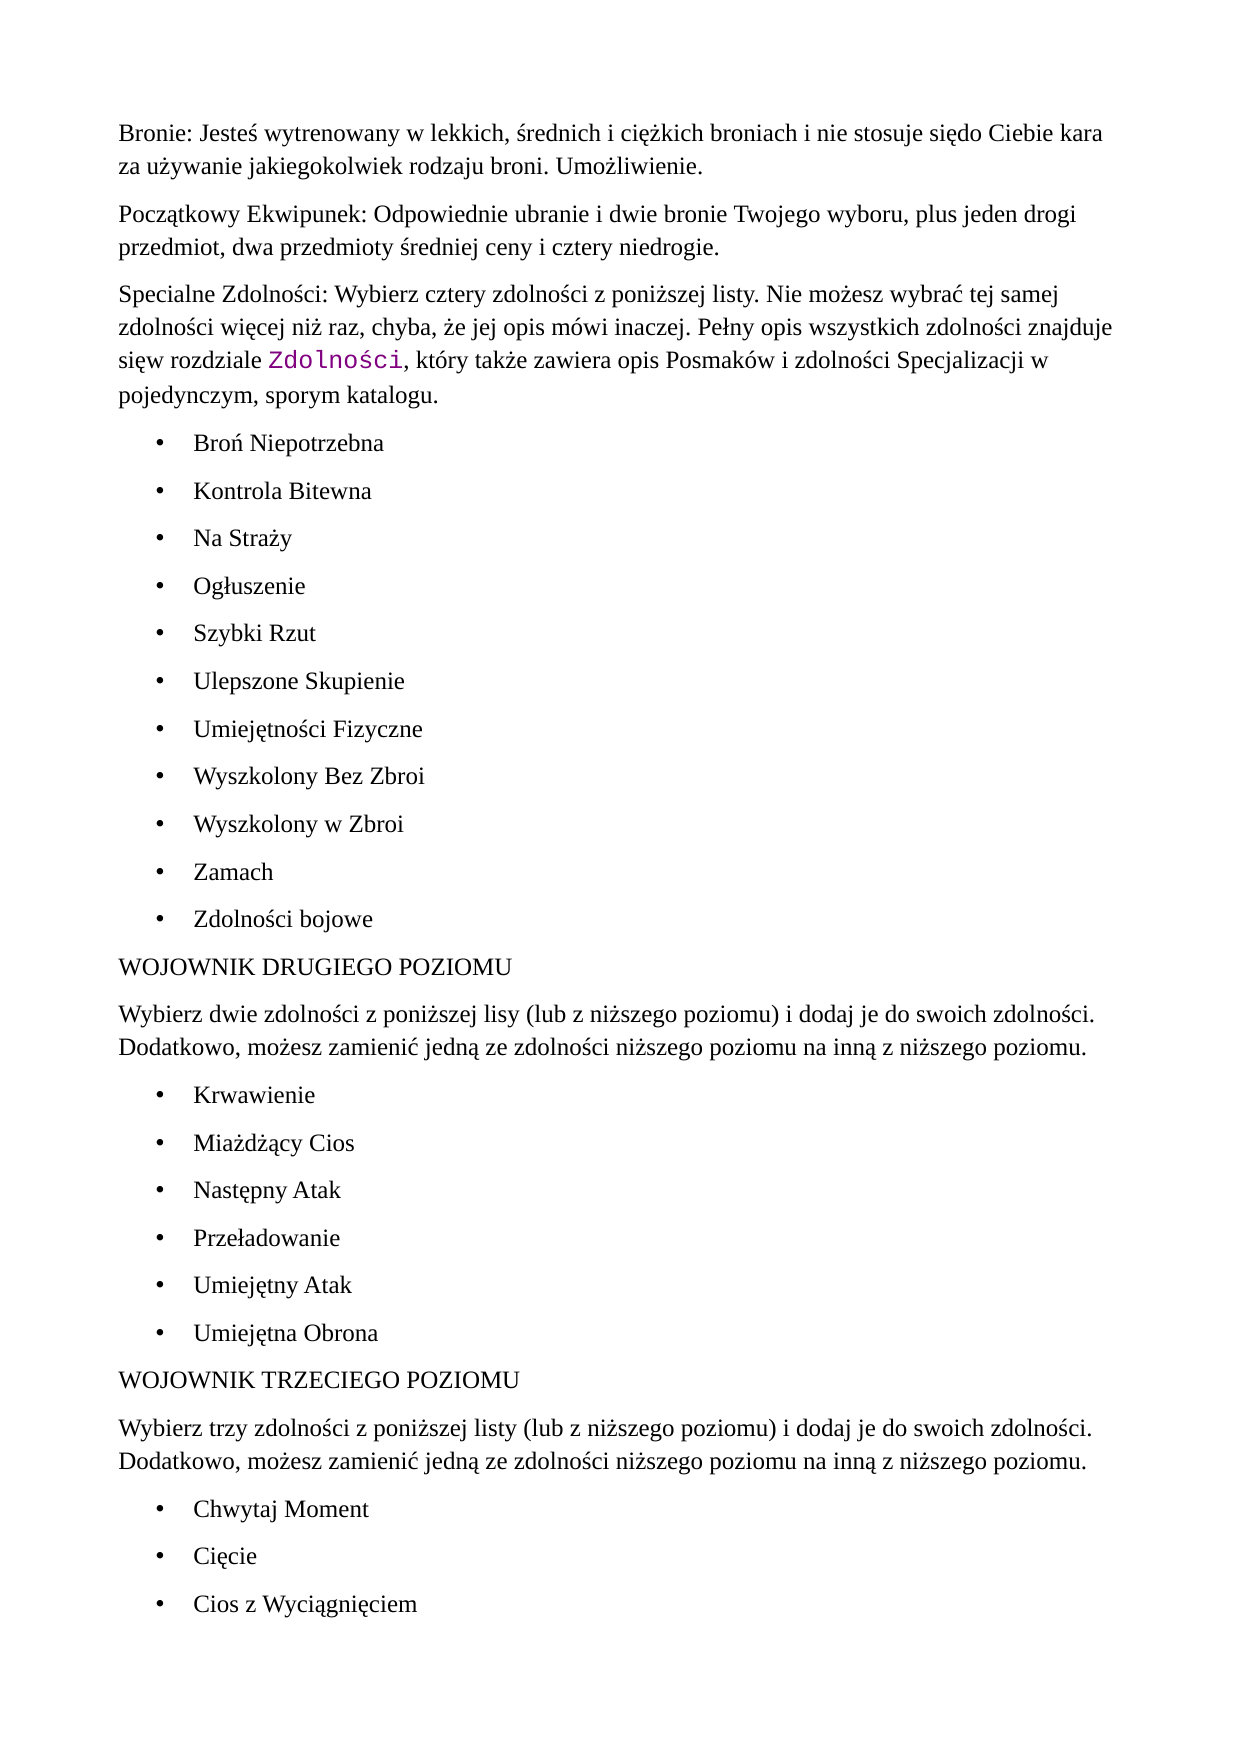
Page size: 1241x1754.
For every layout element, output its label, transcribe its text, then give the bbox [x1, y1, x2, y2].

list Umiejętny Atak [156, 1270, 1122, 1299]
list Broń Niepotrzebna [156, 428, 1122, 457]
text Wybierz trzy zdolności z poniższej listy (lub z niższego poziomu) i dodaj je do swoich zdolności. Dodatkowo, możesz zamienić jedną ze zdolności niższego poziomu na inną z niższego poziomu. [118, 1413, 1122, 1475]
list Zdolności bojowe [156, 904, 1122, 933]
list Ulepszone Skupienie [156, 666, 1122, 695]
text Wybierz dwie zdolności z poniższej lisy (lub z niższego poziomu) i dodaj je do swoich zdolności. Dodatkowo, możesz zamienić jedną ze zdolności niższego poziomu na inną z niższego poziomu. [118, 999, 1122, 1061]
list Wyszkolony Bez Zbroi [156, 761, 1122, 790]
text Specialne Zdolności: Wybierz cztery zdolności z poniższej listy. Nie możesz wybrać tej samej zdolności więcej niż raz, chyba, że jej opis mówi inaczej. Pełny opis wszystkich zdolności znajduje sięw rozdziale Zdolności, który także zawiera opis Posmaków i zdolności Specjalizacji w pojedynczym, sporym katalogu. [118, 279, 1122, 409]
list Miażdżący Cios [156, 1128, 1122, 1156]
text Bronie: Jesteś wytrenowany w lekkich, średnich i ciężkich broniach i nie stosuje siędo Ciebie kara za używanie jakiegokolwiek rodzaju broni. Umożliwienie. [118, 118, 1122, 180]
text WOJOWNIK DRUGIEGO POZIOMU [118, 952, 1122, 981]
text WOJOWNIK TRZECIEGO POZIOMU [118, 1366, 1122, 1394]
list Przeładowanie [156, 1223, 1122, 1252]
list Umiejętności Fizyczne [156, 714, 1122, 742]
list Kontrola Bitewna [156, 476, 1122, 504]
list Cięcie [156, 1541, 1122, 1570]
list Ogłuszenie [156, 571, 1122, 600]
list Szybki Rzut [156, 618, 1122, 647]
text Początkowy Ekwipunek: Odpowiednie ubranie i dwie bronie Twojego wyboru, plus jeden drogi przedmiot, dwa przedmioty średniej ceny i cztery niedrogie. [118, 199, 1122, 261]
list Wyszkolony w Zbroi [156, 809, 1122, 838]
list Krwawienie [156, 1080, 1122, 1109]
list Chwytaj Moment [156, 1494, 1122, 1523]
list Cios z Wyciągnięciem [156, 1589, 1122, 1618]
list Na Straży [156, 523, 1122, 552]
list Następny Atak [156, 1175, 1122, 1204]
list Zamach [156, 857, 1122, 885]
list Umiejętna Obrona [156, 1318, 1122, 1347]
